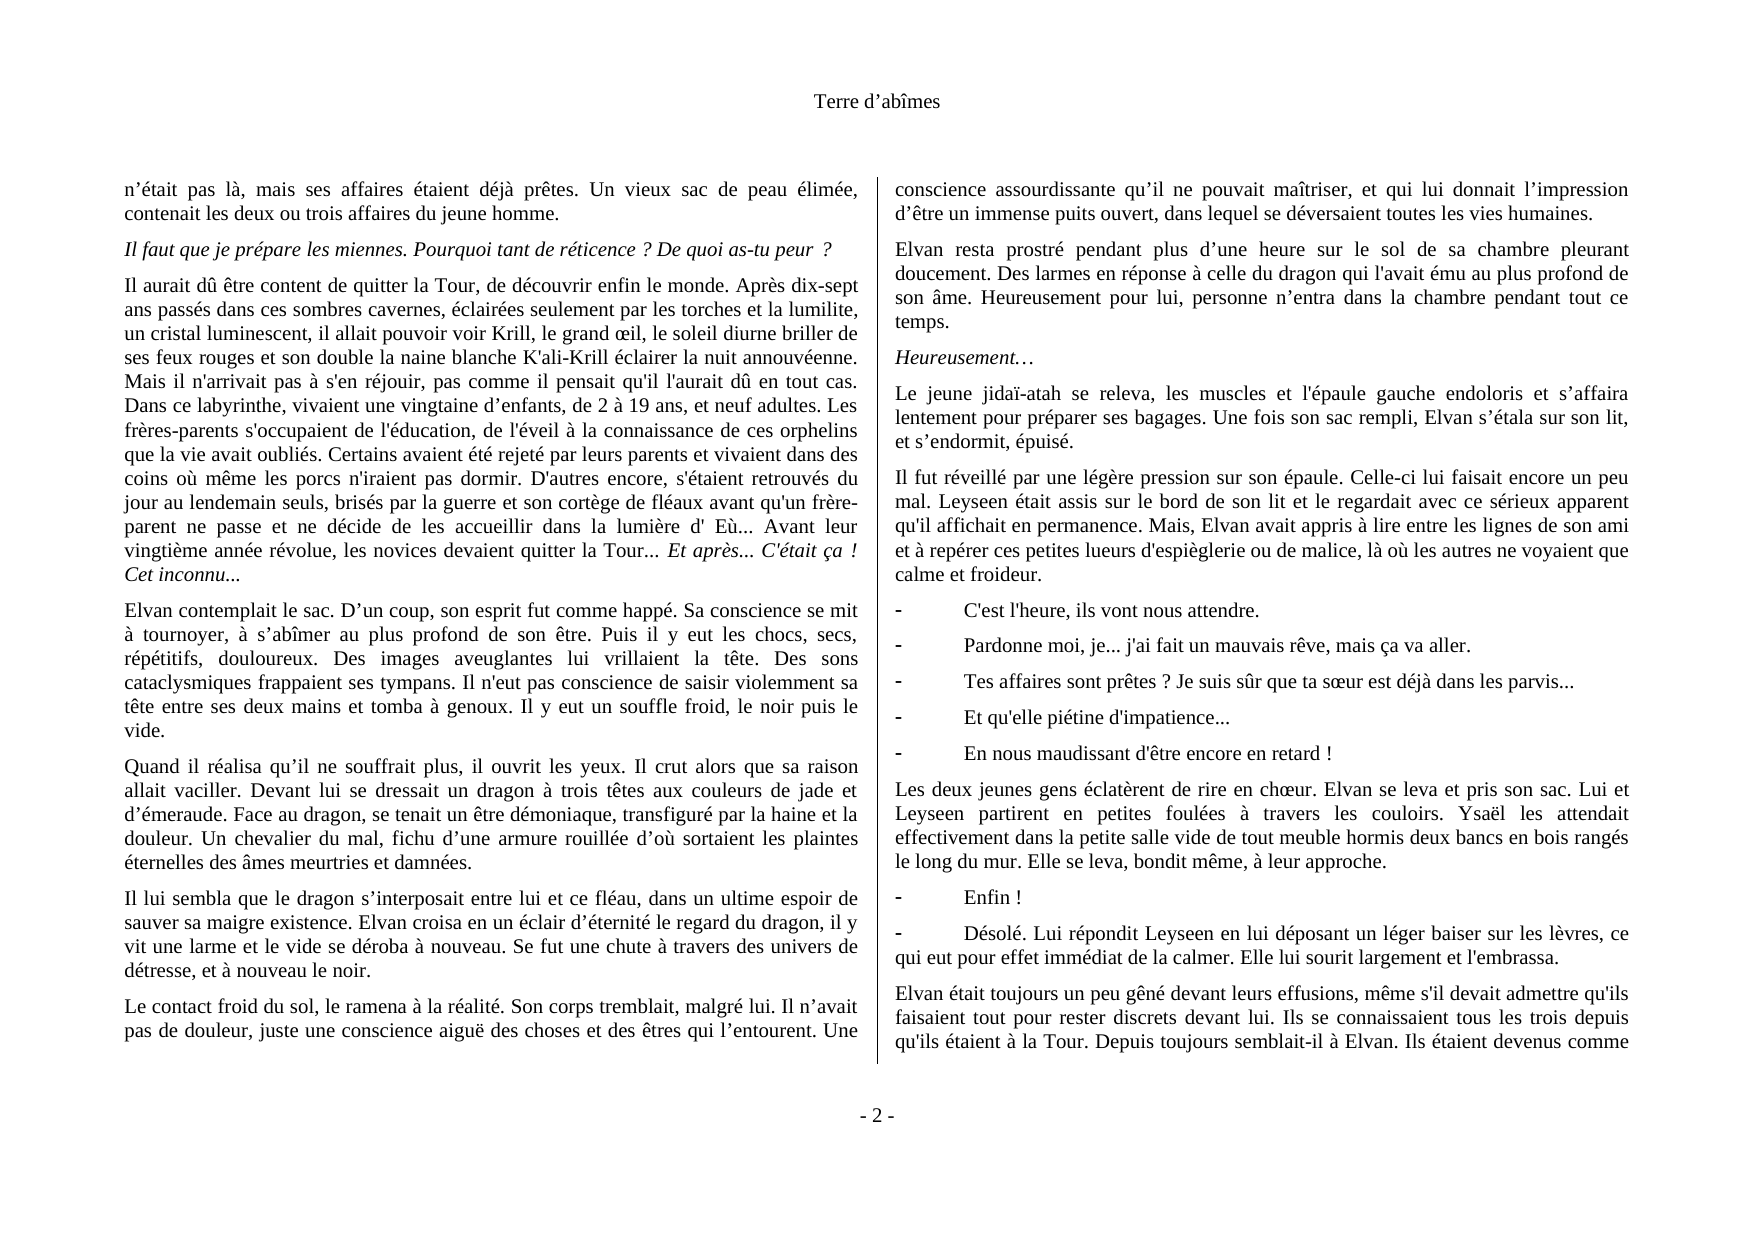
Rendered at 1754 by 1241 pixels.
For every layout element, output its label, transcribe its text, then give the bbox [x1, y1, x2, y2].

text conscience assourdissante qu’il ne pouvait maîtriser, et qui lui donnait l’impression d’être un immense puits ouvert, dans lequel se déversaient toutes les vies humaines. [895, 177, 1630, 225]
text Quand il réalisa qu’il ne souffrait plus, il ouvrit les yeux. Il crut alors que sa raison allait vaciller. Devant lui se dressait un dragon à trois têtes aux couleurs de jade et d’émeraude. Face au dragon, se tenait un être démoniaque, transfiguré par la haine et la douleur. Un chevalier du mal, fichu d’une armure rouillée d’où sortaient les plaintes éternelles des âmes meurtries et damnées. [124, 754, 859, 874]
text Il faut que je prépare les miennes. Pourquoi tant de réticence ? De quoi as-tu peur ? [124, 237, 859, 261]
list En nous maudissant d'être encore en retard ! [895, 741, 1630, 765]
text Elvan resta prostré pendant plus d’une heure sur le sol de sa chambre pleurant doucement. Des larmes en réponse à celle du dragon qui l'avait ému au plus profond de son âme. Heureusement pour lui, personne n’entra dans la chambre pendant tout ce temps. [895, 237, 1630, 333]
list Pardonne moi, je... j'ai fait un mauvais rêve, mais ça va aller. [895, 633, 1630, 657]
list Désolé. Lui répondit Leyseen en lui déposant un léger baiser sur les lèvres, ce qui eut pour effet immédiat de la calmer. Elle lui sourit largement et l'embrassa. [895, 921, 1630, 969]
text Le jeune jidaï-atah se releva, les muscles et l'épaule gauche endoloris et s’affaira lentement pour préparer ses bagages. Une fois son sac rempli, Elvan s’étala sur son lit, et s’endormit, épuisé. [895, 381, 1630, 453]
list Enfin ! [895, 885, 1630, 909]
list C'est l'heure, ils vont nous attendre. [895, 597, 1630, 622]
text Il aurait dû être content de quitter la Tour, de découvrir enfin le monde. Après dix-sept ans passés dans ces sombres cavernes, éclairées seulement par les torches et la lumilite, un cristal luminescent, il allait pouvoir voir Krill, le grand œil, le soleil diurne briller de ses feux rouges et son double la naine blanche K'ali-Krill éclairer la nuit annouvéenne. Mais il n'arrivait pas à s'en réjouir, pas comme il pensait qu'il l'aurait dû en tout cas. Dans ce labyrinthe, vivaient une vingtaine d’enfants, de 2 à 19 ans, et neuf adultes. Les frères-parents s'occupaient de l'éducation, de l'éveil à la connaissance de ces orphelins que la vie avait oubliés. Certains avaient été rejeté par leurs parents et vivaient dans des coins où même les porcs n'iraient pas dormir. D'autres encore, s'étaient retrouvés du jour au lendemain seuls, brisés par la guerre et son cortège de fléaux avant qu'un frère-parent ne passe et ne décide de les accueillir dans la lumière d' Eù... Avant leur vingtième année révolue, les novices devaient quitter la Tour... Et après... C'était ça ! Cet inconnu... [124, 273, 859, 586]
text Les deux jeunes gens éclatèrent de rire en chœur. Elvan se leva et pris son sac. Lui et Leyseen partirent en petites foulées à travers les couloirs. Ysaël les attendait effectivement dans la petite salle vide de tout meuble hormis deux bancs en bois rangés le long du mur. Elle se leva, bondit même, à leur approche. [895, 777, 1630, 873]
list Et qu'elle piétine d'impatience... [895, 705, 1630, 729]
text Il fut réveillé par une légère pression sur son épaule. Celle-ci lui faisait encore un peu mal. Leyseen était assis sur le bord de son lit et le regardait avec ce sérieux apparent qu'il affichait en permanence. Mais, Elvan avait appris à lire entre les lignes de son ami et à repérer ces petites lueurs d'espièglerie ou de malice, là où les autres ne voyaient que calme et froideur. [895, 465, 1630, 586]
text Elvan contemplait le sac. D’un coup, son esprit fut comme happé. Sa conscience se mit à tournoyer, à s’abîmer au plus profond de son être. Puis il y eut les chocs, secs, répétitifs, douloureux. Des images aveuglantes lui vrillaient la tête. Des sons cataclysmiques frappaient ses tympans. Il n'eut pas conscience de saisir violemment sa tête entre ses deux mains et tomba à genoux. Il y eut un souffle froid, le noir puis le vide. [124, 598, 859, 742]
list Tes affaires sont prêtes ? Je suis sûr que ta sœur est déjà dans les parvis... [895, 669, 1630, 693]
text n’était pas là, mais ses affaires étaient déjà prêtes. Un vieux sac de peau élimée, contenait les deux ou trois affaires du jeune homme. [124, 177, 859, 225]
text Le contact froid du sol, le ramena à la réalité. Son corps tremblait, malgré lui. Il n’avait pas de douleur, juste une conscience aiguë des choses et des êtres qui l’entourent. Une [124, 994, 859, 1042]
text Elvan était toujours un peu gêné devant leurs effusions, même s'il devait admettre qu'ils faisaient tout pour rester discrets devant lui. Ils se connaissaient tous les trois depuis qu'ils étaient à la Tour. Depuis toujours semblait-il à Elvan. Ils étaient devenus comme [895, 981, 1630, 1053]
text Heureusement… [895, 345, 1630, 369]
text Il lui sembla que le dragon s’interposait entre lui et ce fléau, dans un ultime espoir de sauver sa maigre existence. Elvan croisa en un éclair d’éternité le regard du dragon, il y vit une larme et le vide se déroba à nouveau. Se fut une chute à travers des univers de détresse, et à nouveau le noir. [124, 886, 859, 982]
